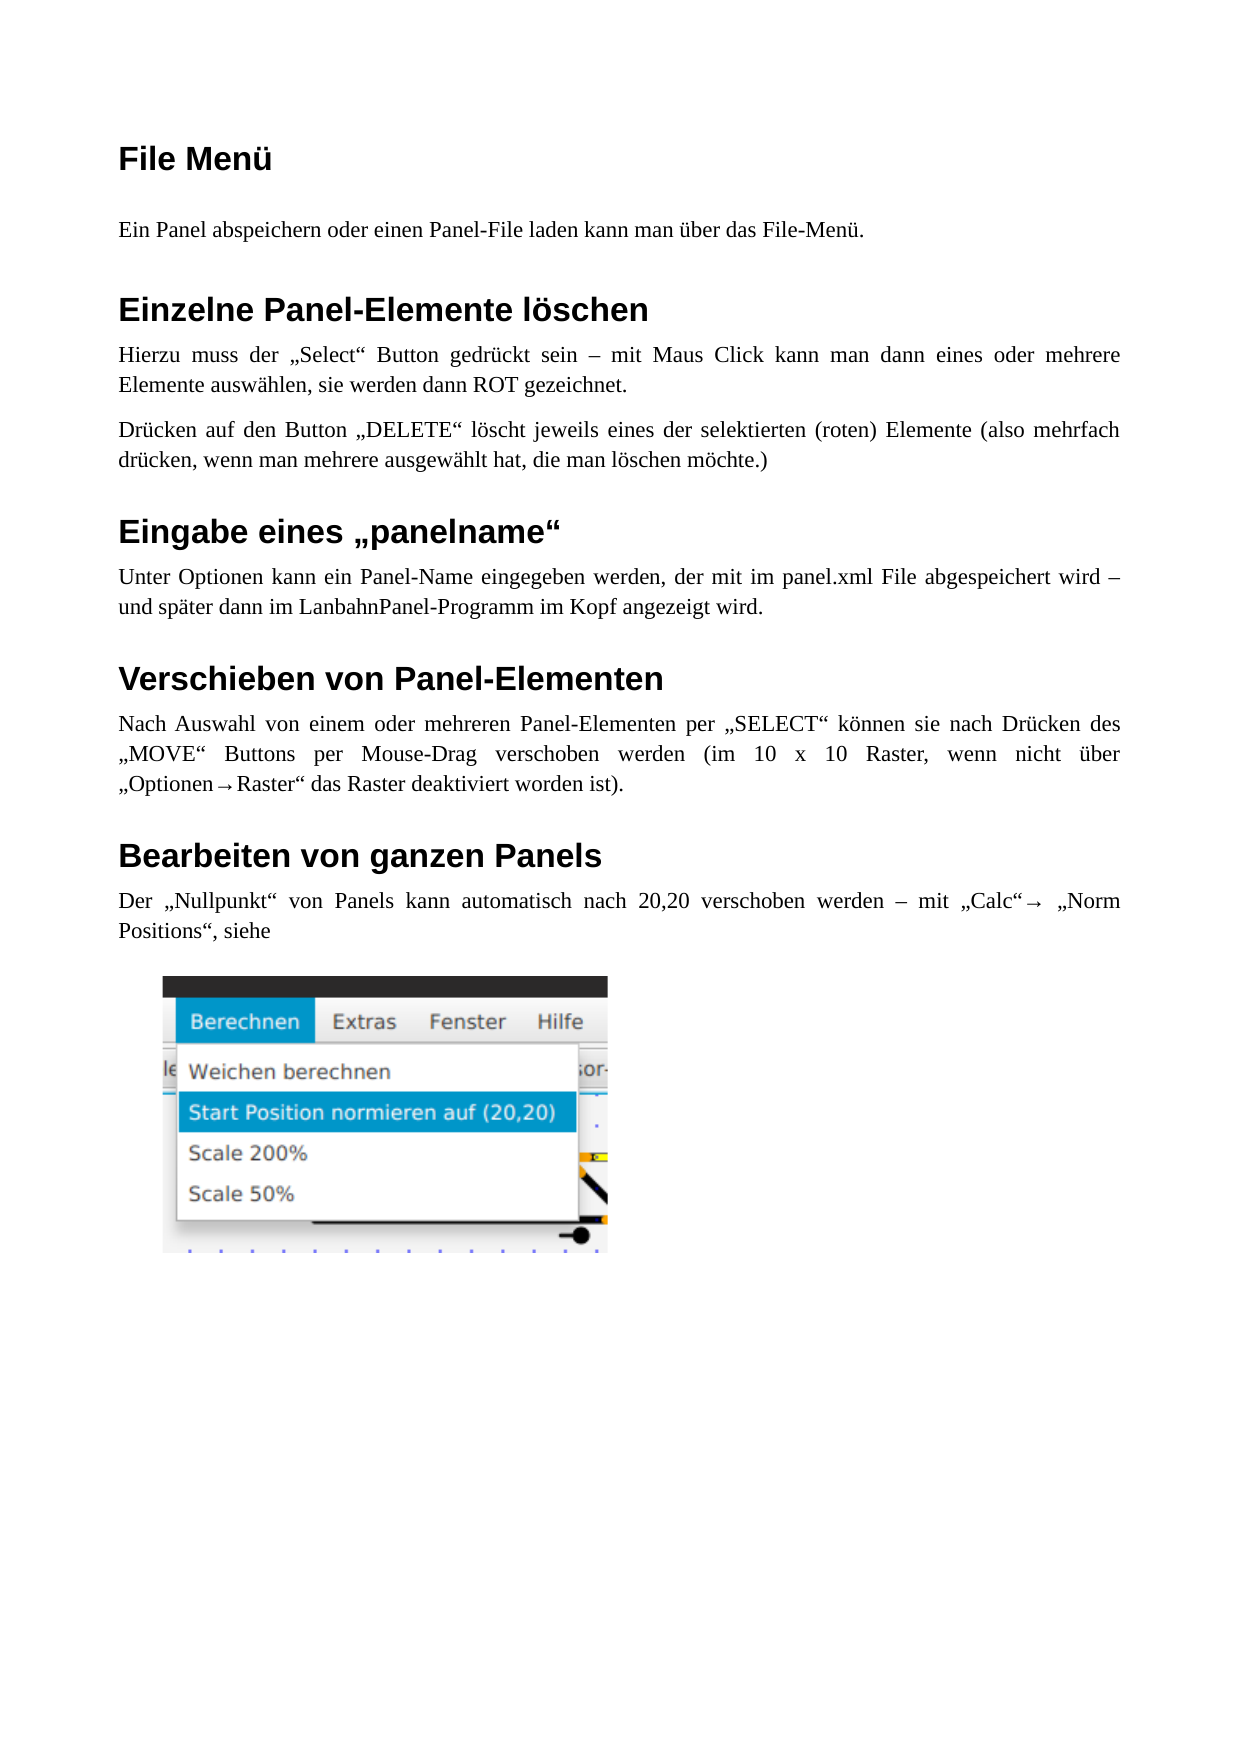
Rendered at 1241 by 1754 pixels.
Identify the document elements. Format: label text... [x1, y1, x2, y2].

text Der „Nullpunkt“ von Panels kann automatisch nach 20,20 verschoben werden – mit „Calc“→ „Norm Positions“, siehe [118, 887, 1122, 944]
text Ein Panel abspeichern oder einen Panel-File laden kann man über das File-Menü. [118, 216, 1122, 243]
subtitle Einzelne Panel-Elemente löschen [118, 290, 1122, 329]
text Drücken auf den Button „DELETE“ löscht jeweils eines der selektierten (roten) Elemente (also mehrfach drücken, wenn man mehrere ausgewählt hat, die man löschen möchte.) [118, 416, 1122, 473]
subtitle Bearbeiten von ganzen Panels [118, 836, 1122, 875]
subtitle Eingabe eines „panelname“ [118, 512, 1122, 551]
subtitle File Menü [118, 139, 1122, 178]
subtitle Verschieben von Panel-Elementen [118, 659, 1122, 698]
text Unter Optionen kann ein Panel-Name eingegeben werden, der mit im panel.xml File abgespeichert wird – und später dann im LanbahnPanel-Programm im Kopf angezeigt wird. [118, 563, 1122, 620]
text Nach Auswahl von einem oder mehreren Panel-Elementen per „SELECT“ können sie nach Drücken des „MOVE“ Buttons per Mouse-Drag verschoben werden (im 10 x 10 Raster, wenn nicht über „Optionen→Raster“ das Raster deaktiviert worden ist). [118, 710, 1122, 797]
text Hierzu muss der „Select“ Button gedrückt sein – mit Maus Click kann man dann eines oder mehrere Elemente auswählen, sie werden dann ROT gezeichnet. [118, 341, 1122, 398]
picture [162, 976, 608, 1253]
